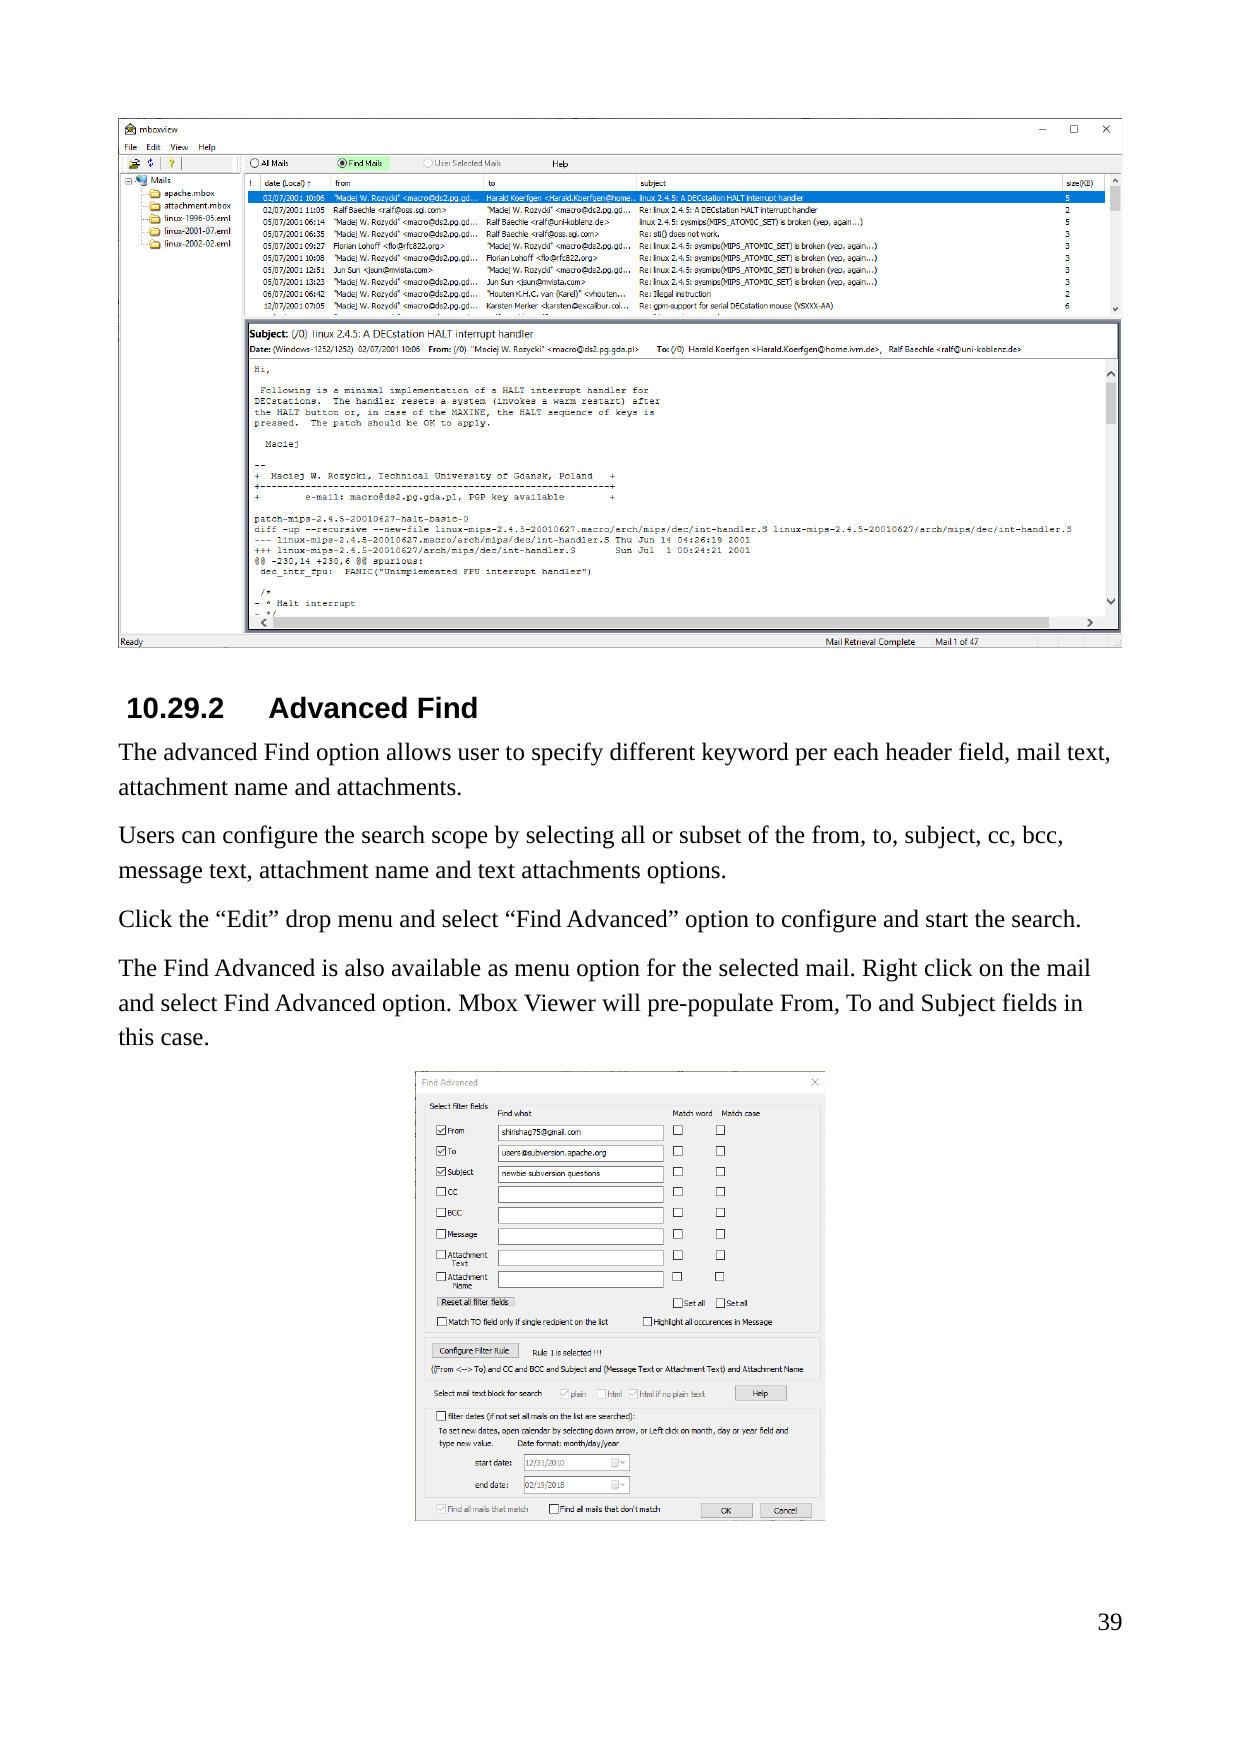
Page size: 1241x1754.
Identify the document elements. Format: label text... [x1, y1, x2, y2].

text Users can configure the search scope by selecting all or subset of the from, to, subject, cc, bcc, message text, attachment name and text attachments options. [118, 821, 1122, 884]
picture [118, 118, 1123, 648]
text The Find Advanced is also available as menu option for the selected mail. Right click on the mail and select Find Advanced option. Mbox Viewer will pre-populate From, To and Subject fields in this case. [118, 953, 1122, 1051]
subtitle Advanced Find [118, 691, 1122, 724]
picture [415, 1071, 826, 1521]
text The advanced Find option allows user to specify different keyword per each header field, mail text, attachment name and attachments. [118, 737, 1122, 800]
text Click the “Edit” drop menu and select “Find Advanced” option to configure and start the search. [118, 904, 1122, 933]
